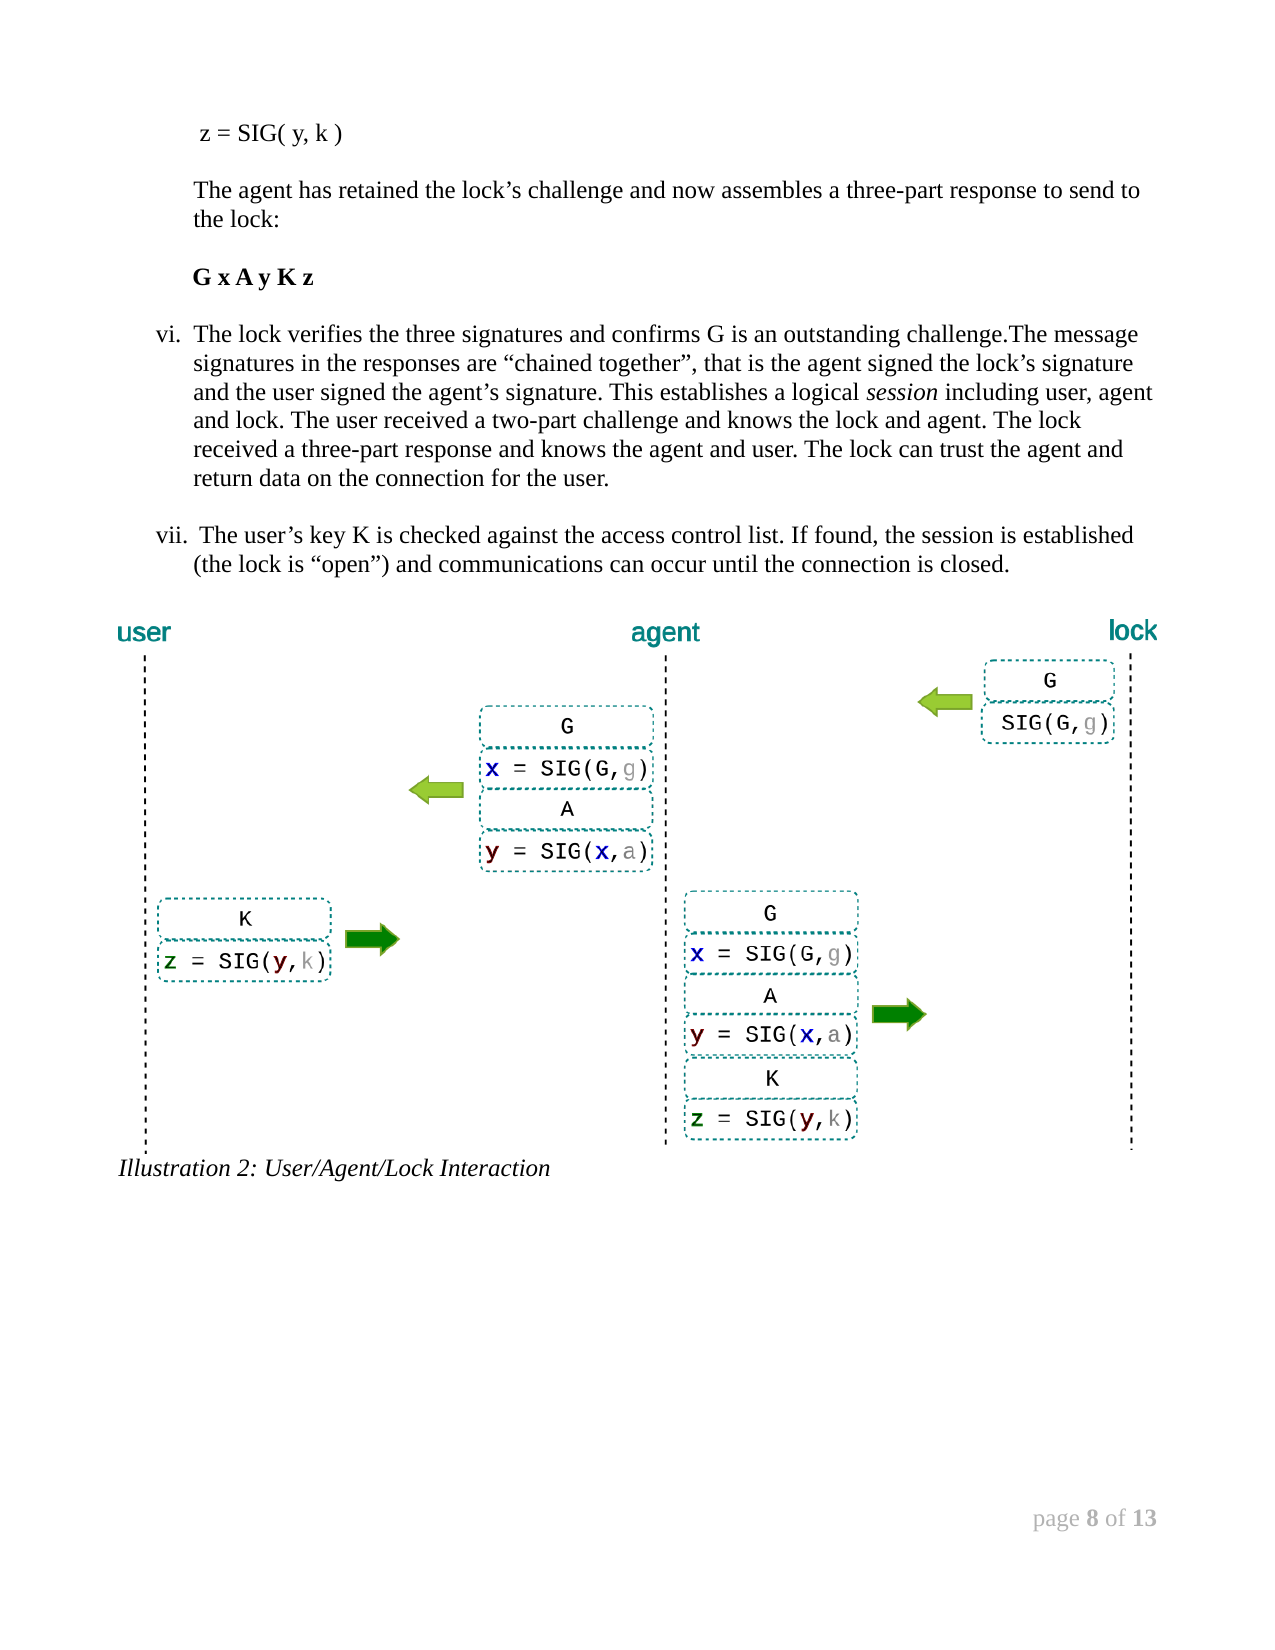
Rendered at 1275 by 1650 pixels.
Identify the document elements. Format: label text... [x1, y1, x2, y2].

list z = SIG( y, k ) [156, 118, 1157, 147]
list The agent has retained the lock’s challenge and now assembles a three-part response to send to the lock: [156, 176, 1157, 233]
list The lock verifies the three signatures and confirms G is an outstanding challenge.The message signatures in the responses are “chained together”, that is the agent signed the lock’s signature and the user signed the agent’s signature. This establishes a logical session including user, agent and lock. The user received a two-part challenge and knows the lock and agent. The lock received a three-part response and knows the agent and user. The lock can trust the agent and return data on the connection for the user. [156, 319, 1157, 492]
text Illustration 2: User/Agent/Lock Interaction [118, 1154, 1157, 1182]
text G x A y K z [118, 262, 1157, 291]
picture [118, 619, 1157, 1154]
list The user’s key K is checked against the access control list. If found, the session is established (the lock is “open”) and communications can occur until the connection is closed. [156, 521, 1157, 578]
